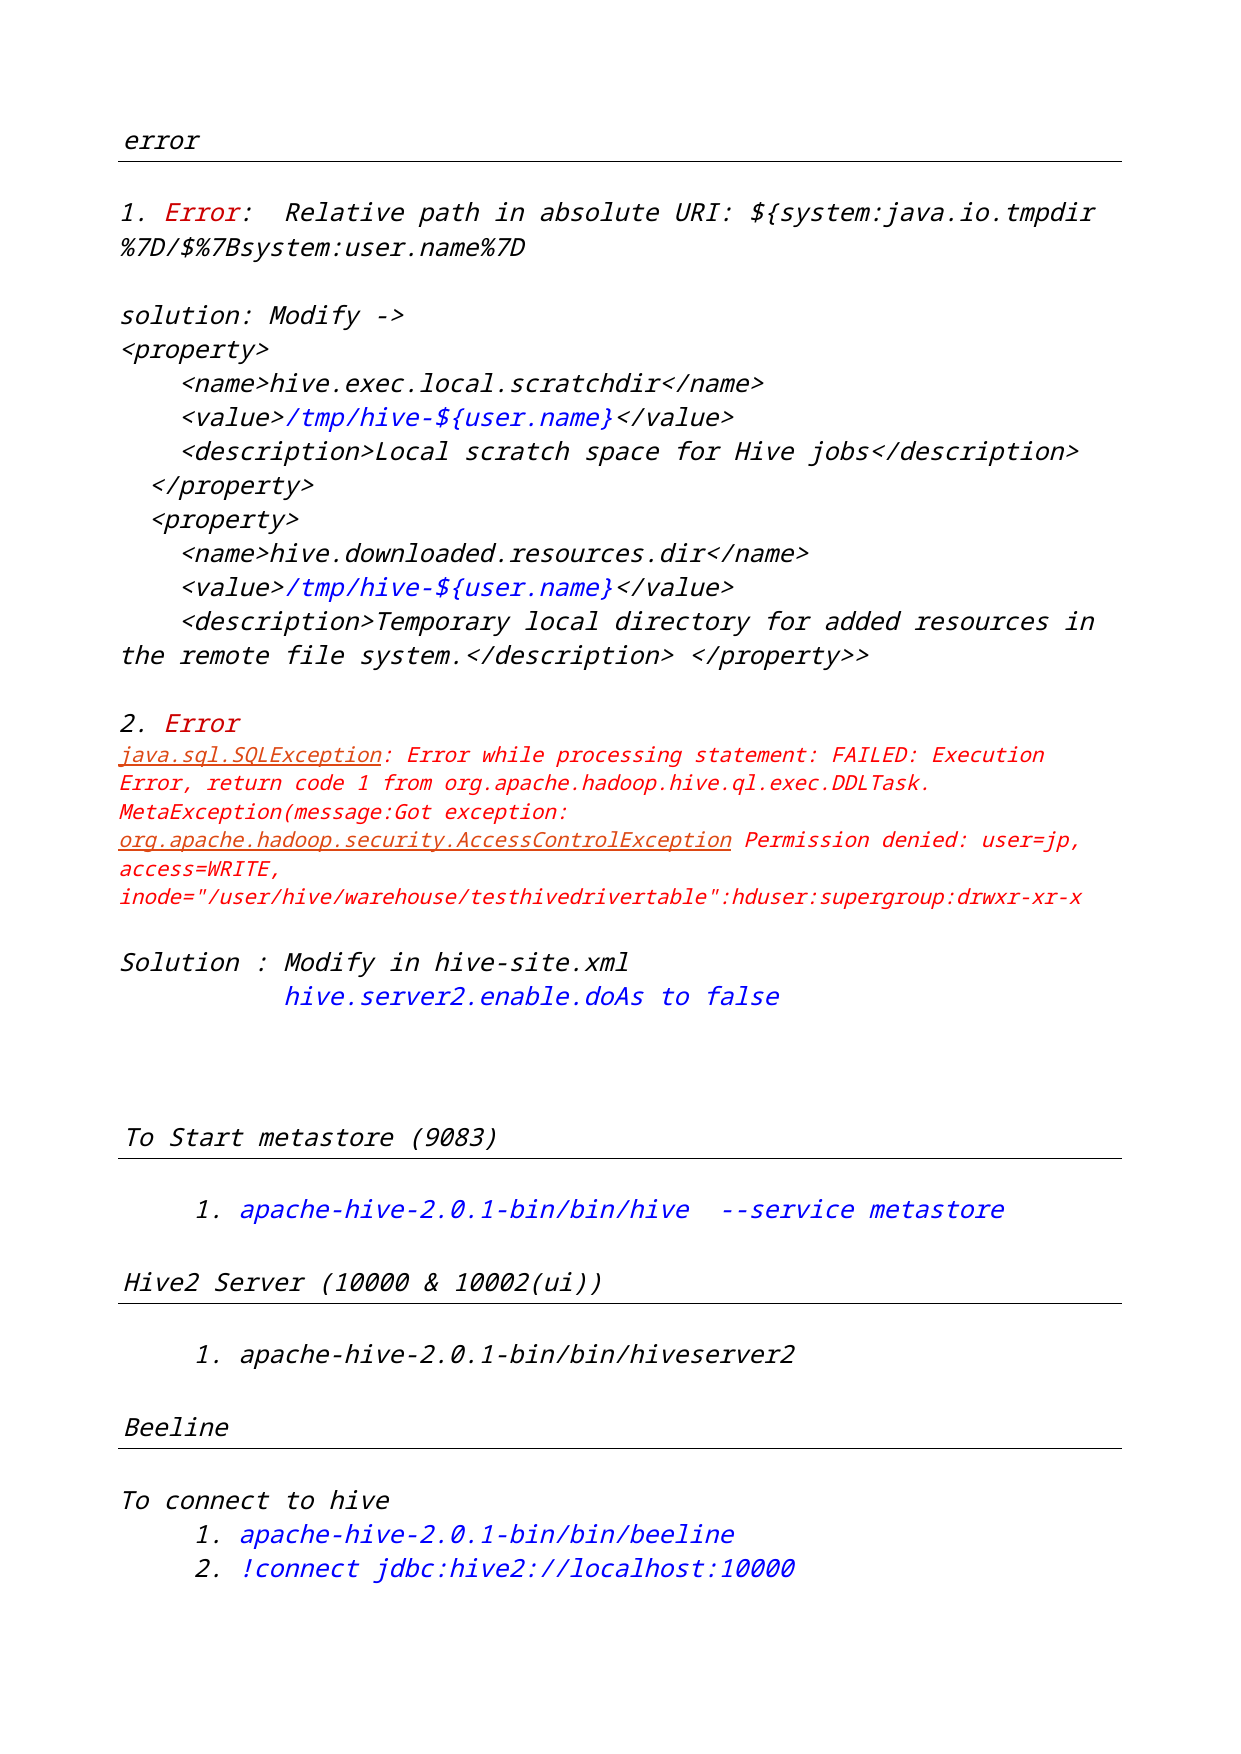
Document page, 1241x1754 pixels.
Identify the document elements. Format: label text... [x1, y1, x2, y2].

text error [118, 118, 1122, 161]
text <value>/tmp/hive-${user.name}</value> [118, 399, 1122, 433]
text <property> [118, 331, 1122, 365]
text 1. Error: Relative path in absolute URI: ${system:java.io.tmpdir%7D/$%7Bsystem:user.name%7D [118, 195, 1122, 263]
text Hive2 Server (10000 & 10002(ui)) [118, 1260, 1122, 1303]
text To Start metastore (9083) [118, 1115, 1122, 1158]
text <property> [118, 502, 1122, 536]
text 1. apache-hive-2.0.1-bin/bin/hiveserver2 [118, 1337, 1122, 1371]
text <name>hive.exec.local.scratchdir</name> [118, 365, 1122, 399]
text <description>Temporary local directory for added resources in the remote file system.</description> </property>> [118, 604, 1122, 672]
text 1. apache-hive-2.0.1-bin/bin/hive --service metastore [118, 1192, 1122, 1226]
text Beeline [118, 1405, 1122, 1448]
text solution: Modify -> [118, 297, 1122, 331]
text </property> [118, 468, 1122, 502]
text <value>/tmp/hive-${user.name}</value> [118, 570, 1122, 604]
text java.sql.SQLException: Error while processing statement: FAILED: Execution Error, return code 1 from org.apache.hadoop.hive.ql.exec.DDLTask. MetaException(message:Got exception: org.apache.hadoop.security.AccessControlException Permission denied: user=jp, access=WRITE, inode="/user/hive/warehouse/testhivedrivertable":hduser:supergroup:drwxr-xr-x [118, 740, 1122, 911]
text To connect to hive [118, 1482, 1122, 1516]
text 2. !connect jdbc:hive2://localhost:10000 [118, 1550, 1122, 1584]
text 2. Error [118, 706, 1122, 740]
text Solution : Modify in hive-site.xml [118, 945, 1122, 979]
text hive.server2.enable.doAs to false [118, 979, 1122, 1013]
text 1. apache-hive-2.0.1-bin/bin/beeline [118, 1516, 1122, 1550]
text <description>Local scratch space for Hive jobs</description> [118, 433, 1122, 468]
text <name>hive.downloaded.resources.dir</name> [118, 536, 1122, 570]
